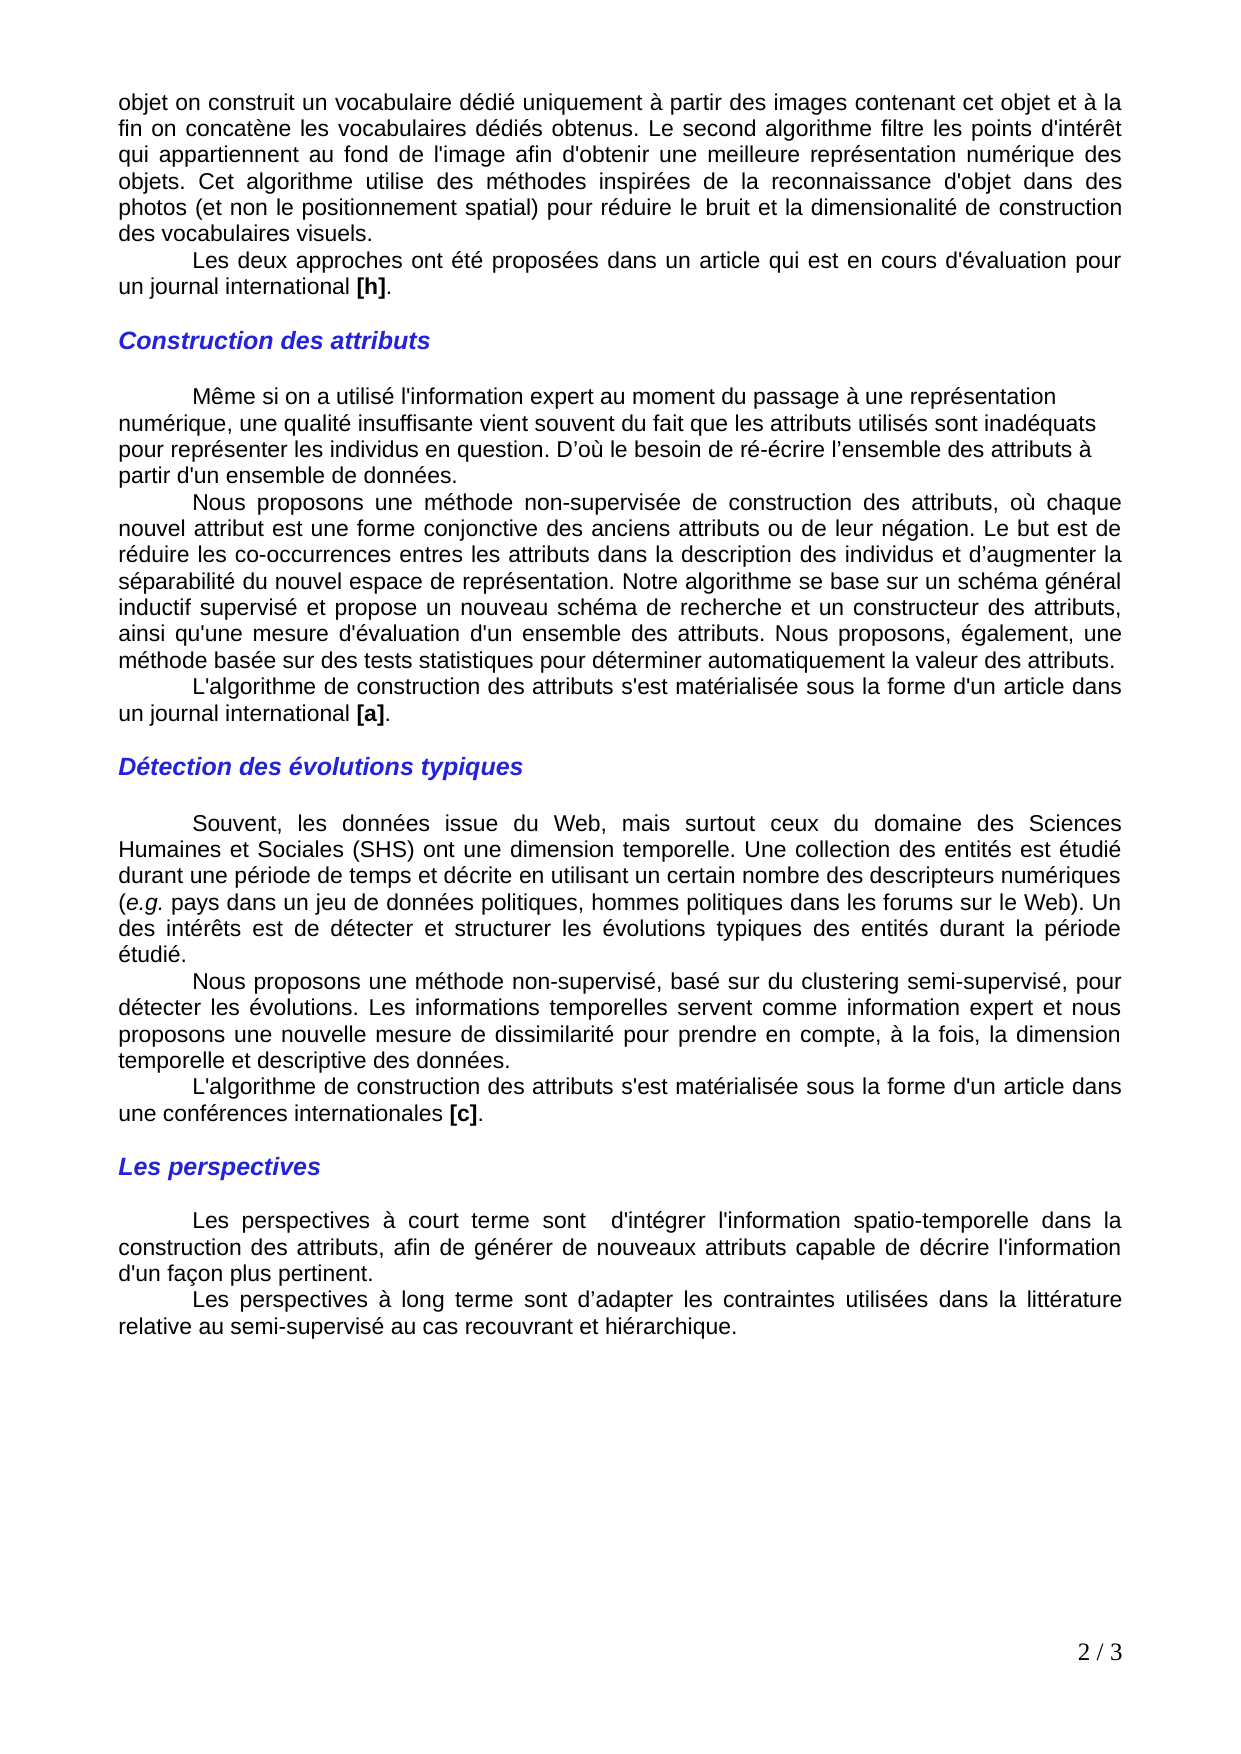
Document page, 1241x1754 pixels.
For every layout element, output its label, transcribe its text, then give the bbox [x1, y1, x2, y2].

text Construction des attributs [118, 326, 1122, 354]
text Les perspectives [118, 1152, 1122, 1181]
text Détection des évolutions typiques [118, 752, 1122, 781]
text Les deux approches ont été proposées dans un article qui est en cours d'évaluation pour un journal international [h]. [118, 247, 1122, 299]
text Les perspectives à long terme sont d’adapter les contraintes utilisées dans la littérature relative au semi-supervisé au cas recouvrant et hiérarchique. [118, 1286, 1122, 1339]
text Nous proposons une méthode non-supervisé, basé sur du clustering semi-supervisé, pour détecter les évolutions. Les informations temporelles servent comme information expert et nous proposons une nouvelle mesure de dissimilarité pour prendre en compte, à la fois, la dimension temporelle et descriptive des données. [118, 968, 1122, 1073]
text Même si on a utilisé l'information expert au moment du passage à une représentation numérique, une qualité insuffisante vient souvent du fait que les attributs utilisés sont inadéquats pour représenter les individus en question. D’où le besoin de ré-écrire l’ensemble des attributs à partir d'un ensemble de données. [118, 383, 1122, 489]
text Les perspectives à court terme sont d'intégrer l'information spatio-temporelle dans la construction des attributs, afin de générer de nouveaux attributs capable de décrire l'information d'un façon plus pertinent. [118, 1207, 1122, 1286]
text Nous proposons une méthode non-supervisée de construction des attributs, où chaque nouvel attribut est une forme conjonctive des anciens attributs ou de leur négation. Le but est de réduire les co-occurrences entres les attributs dans la description des individus et d’augmenter la séparabilité du nouvel espace de représentation. Notre algorithme se base sur un schéma général inductif supervisé et propose un nouveau schéma de recherche et un constructeur des attributs, ainsi qu'une mesure d'évaluation d'un ensemble des attributs. Nous proposons, également, une méthode basée sur des tests statistiques pour déterminer automatiquement la valeur des attributs. [118, 489, 1122, 673]
text Souvent, les données issue du Web, mais surtout ceux du domaine des Sciences Humaines et Sociales (SHS) ont une dimension temporelle. Une collection des entités est étudié durant une période de temps et décrite en utilisant un certain nombre des descripteurs numériques (e.g. pays dans un jeu de données politiques, hommes politiques dans les forums sur le Web). Un des intérêts est de détecter et structurer les évolutions typiques des entités durant la période étudié. [118, 810, 1122, 968]
text L'algorithme de construction des attributs s'est matérialisée sous la forme d'un article dans une conférences internationales [c]. [118, 1073, 1122, 1126]
text L'algorithme de construction des attributs s'est matérialisée sous la forme d'un article dans un journal international [a]. [118, 673, 1122, 726]
text objet on construit un vocabulaire dédié uniquement à partir des images contenant cet objet et à la fin on concatène les vocabulaires dédiés obtenus. Le second algorithme filtre les points d'intérêt qui appartiennent au fond de l'image afin d'obtenir une meilleure représentation numérique des objets. Cet algorithme utilise des méthodes inspirées de la reconnaissance d'objet dans des photos (et non le positionnement spatial) pour réduire le bruit et la dimensionalité de construction des vocabulaires visuels. [118, 88, 1122, 247]
